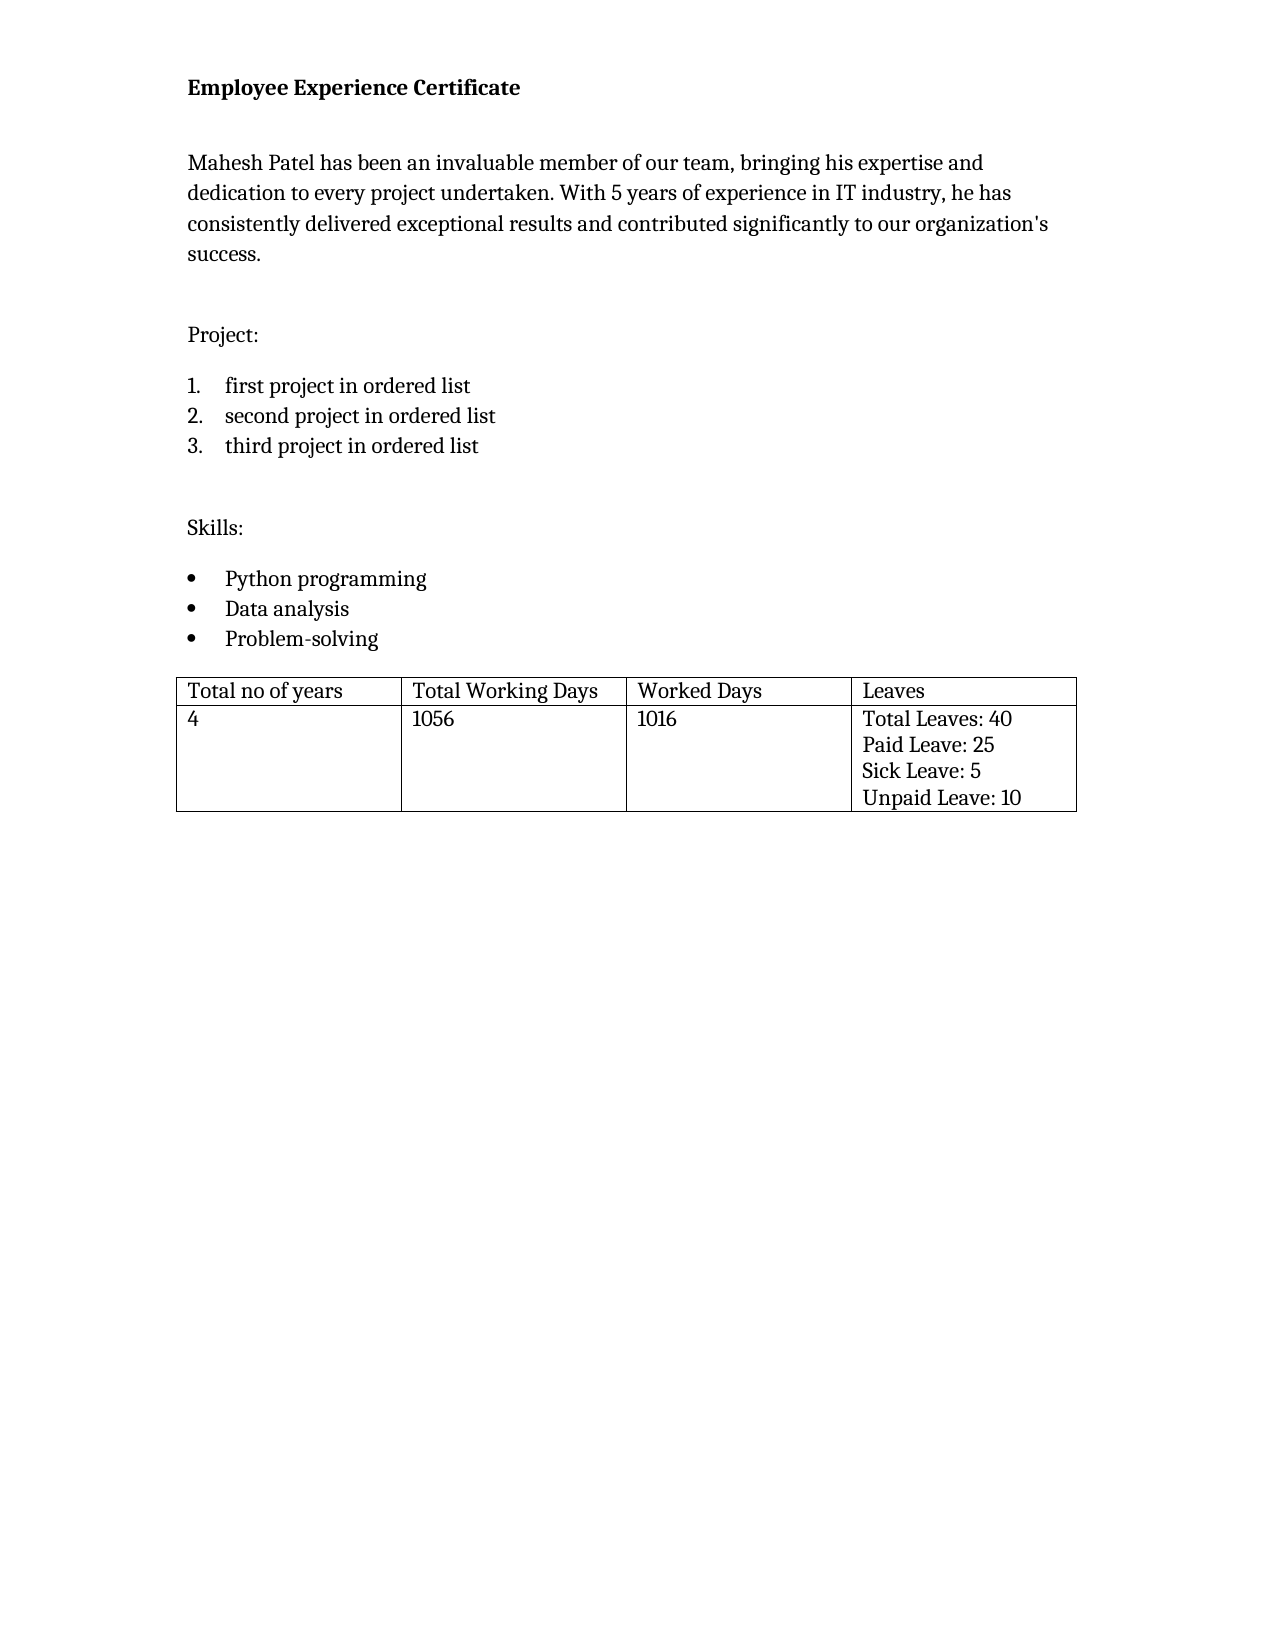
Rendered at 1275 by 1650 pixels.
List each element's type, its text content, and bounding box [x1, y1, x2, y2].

table_header Worked Days [627, 678, 851, 704]
text Project: [187, 292, 1087, 348]
table_header Total Working Days [402, 678, 626, 704]
list Data analysis [187, 596, 1087, 622]
table_cell 1056 [402, 706, 626, 811]
list first project in ordered list [187, 373, 1087, 399]
text Mahesh Patel has been an invaluable member of our team, bringing his expertise and dedication to every project undertaken. With 5 years of experience in IT industry, he has consistently delivered exceptional results and contributed significantly to our organization's success. [187, 150, 1087, 267]
list Python programming [187, 566, 1087, 592]
table_cell 4 [177, 706, 401, 811]
table_header Total no of years [177, 678, 401, 704]
text Skills: [187, 484, 1087, 541]
table_cell Total Leaves: 40 Paid Leave: 25 Sick Leave: 5 Unpaid Leave: 10 [852, 706, 1076, 811]
list Problem-solving [187, 626, 1087, 652]
table_header Leaves [852, 678, 1076, 704]
table_cell 1016 [627, 706, 851, 811]
list second project in ordered list [187, 403, 1087, 429]
list third project in ordered list [187, 433, 1087, 460]
